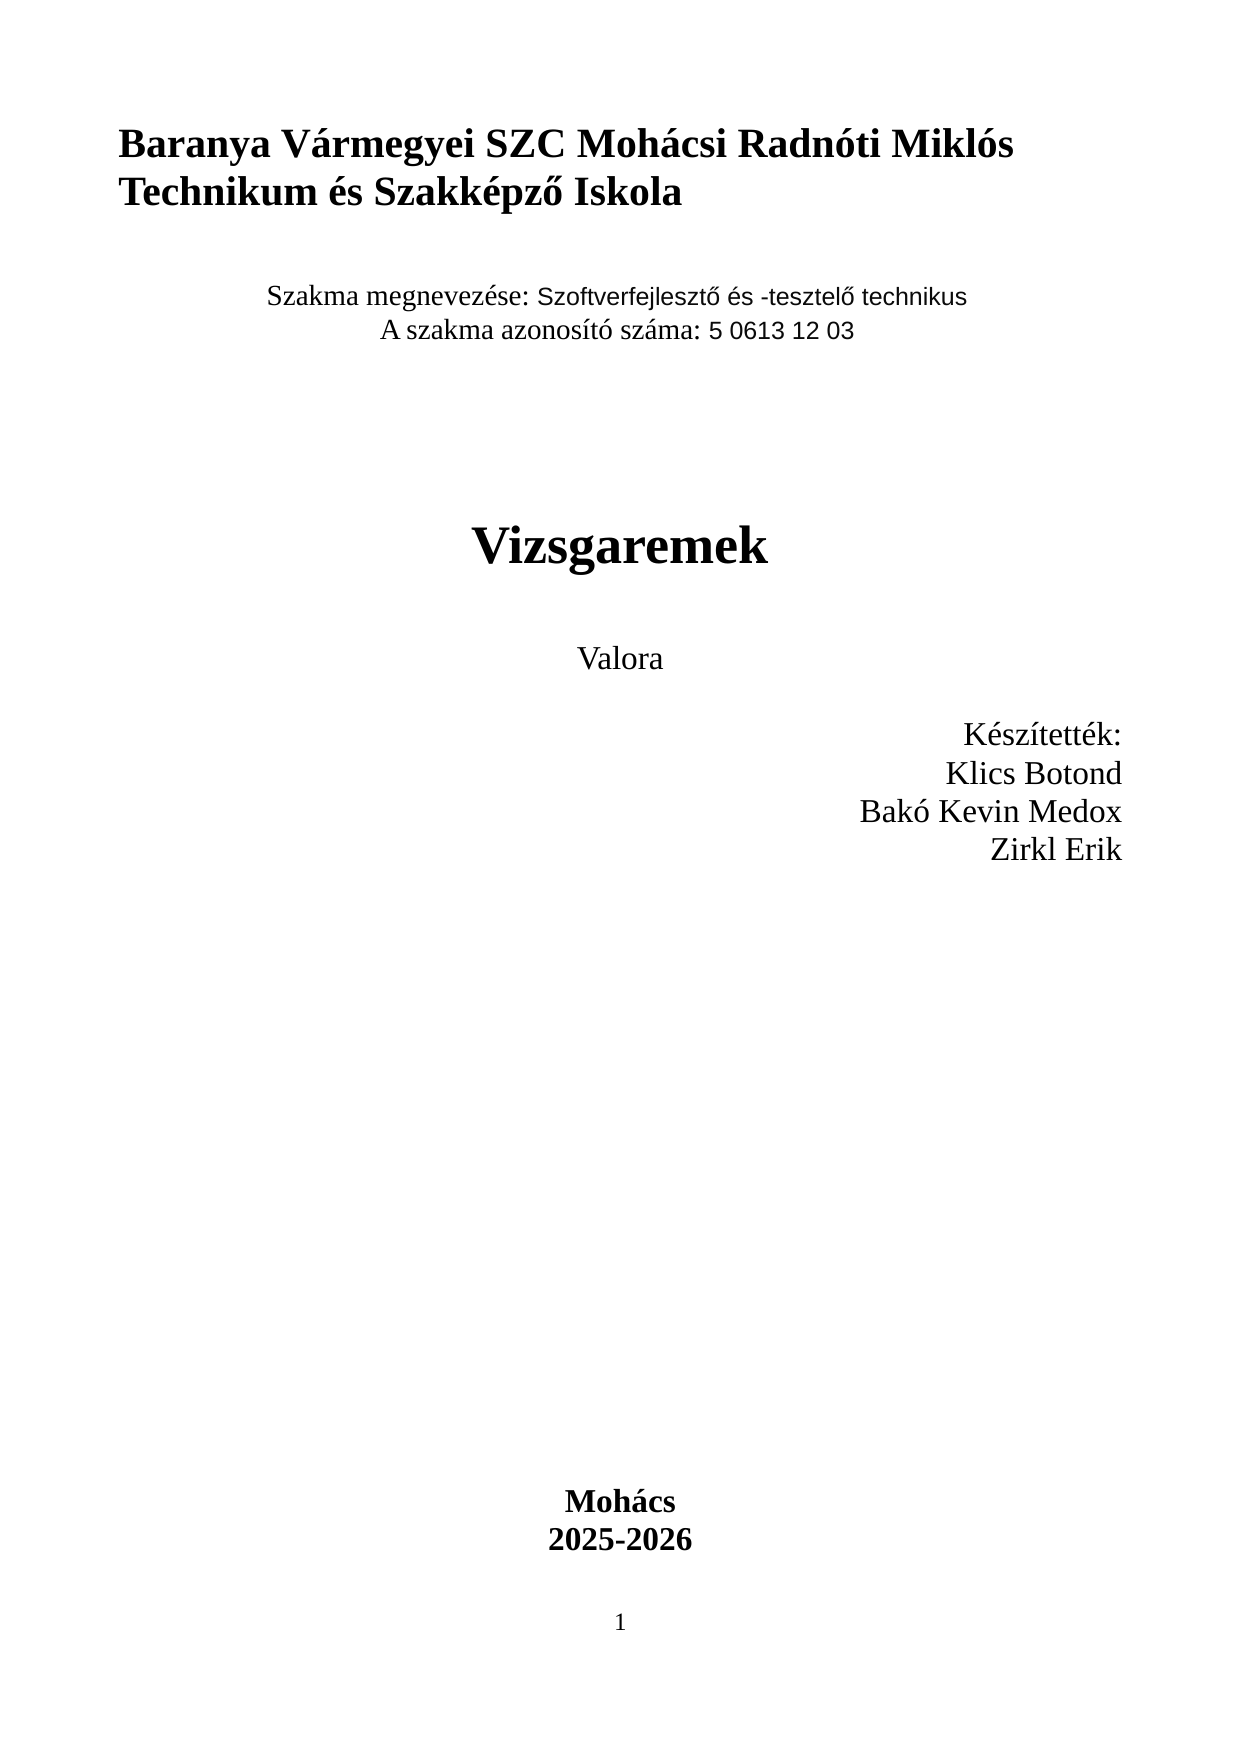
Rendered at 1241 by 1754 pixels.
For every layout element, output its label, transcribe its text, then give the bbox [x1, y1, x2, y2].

text A szakma azonosító száma: 5 0613 12 03 [118, 312, 1122, 346]
text Bakó Kevin Medox [118, 791, 1122, 829]
text Klics Botond [118, 753, 1122, 791]
text Baranya Vármegyei SZC Mohácsi Radnóti Miklós Technikum és Szakképző Iskola [118, 118, 1122, 214]
text Készítették: [118, 714, 1122, 753]
text Mohács [118, 1481, 1122, 1519]
text Szakma megnevezése: Szoftverfejlesztő és -tesztelő technikus [118, 278, 1122, 312]
text Vizsgaremek [118, 513, 1122, 576]
text Zirkl Erik [118, 829, 1122, 868]
text Valora [118, 638, 1122, 676]
text 2025-2026 [118, 1519, 1122, 1558]
